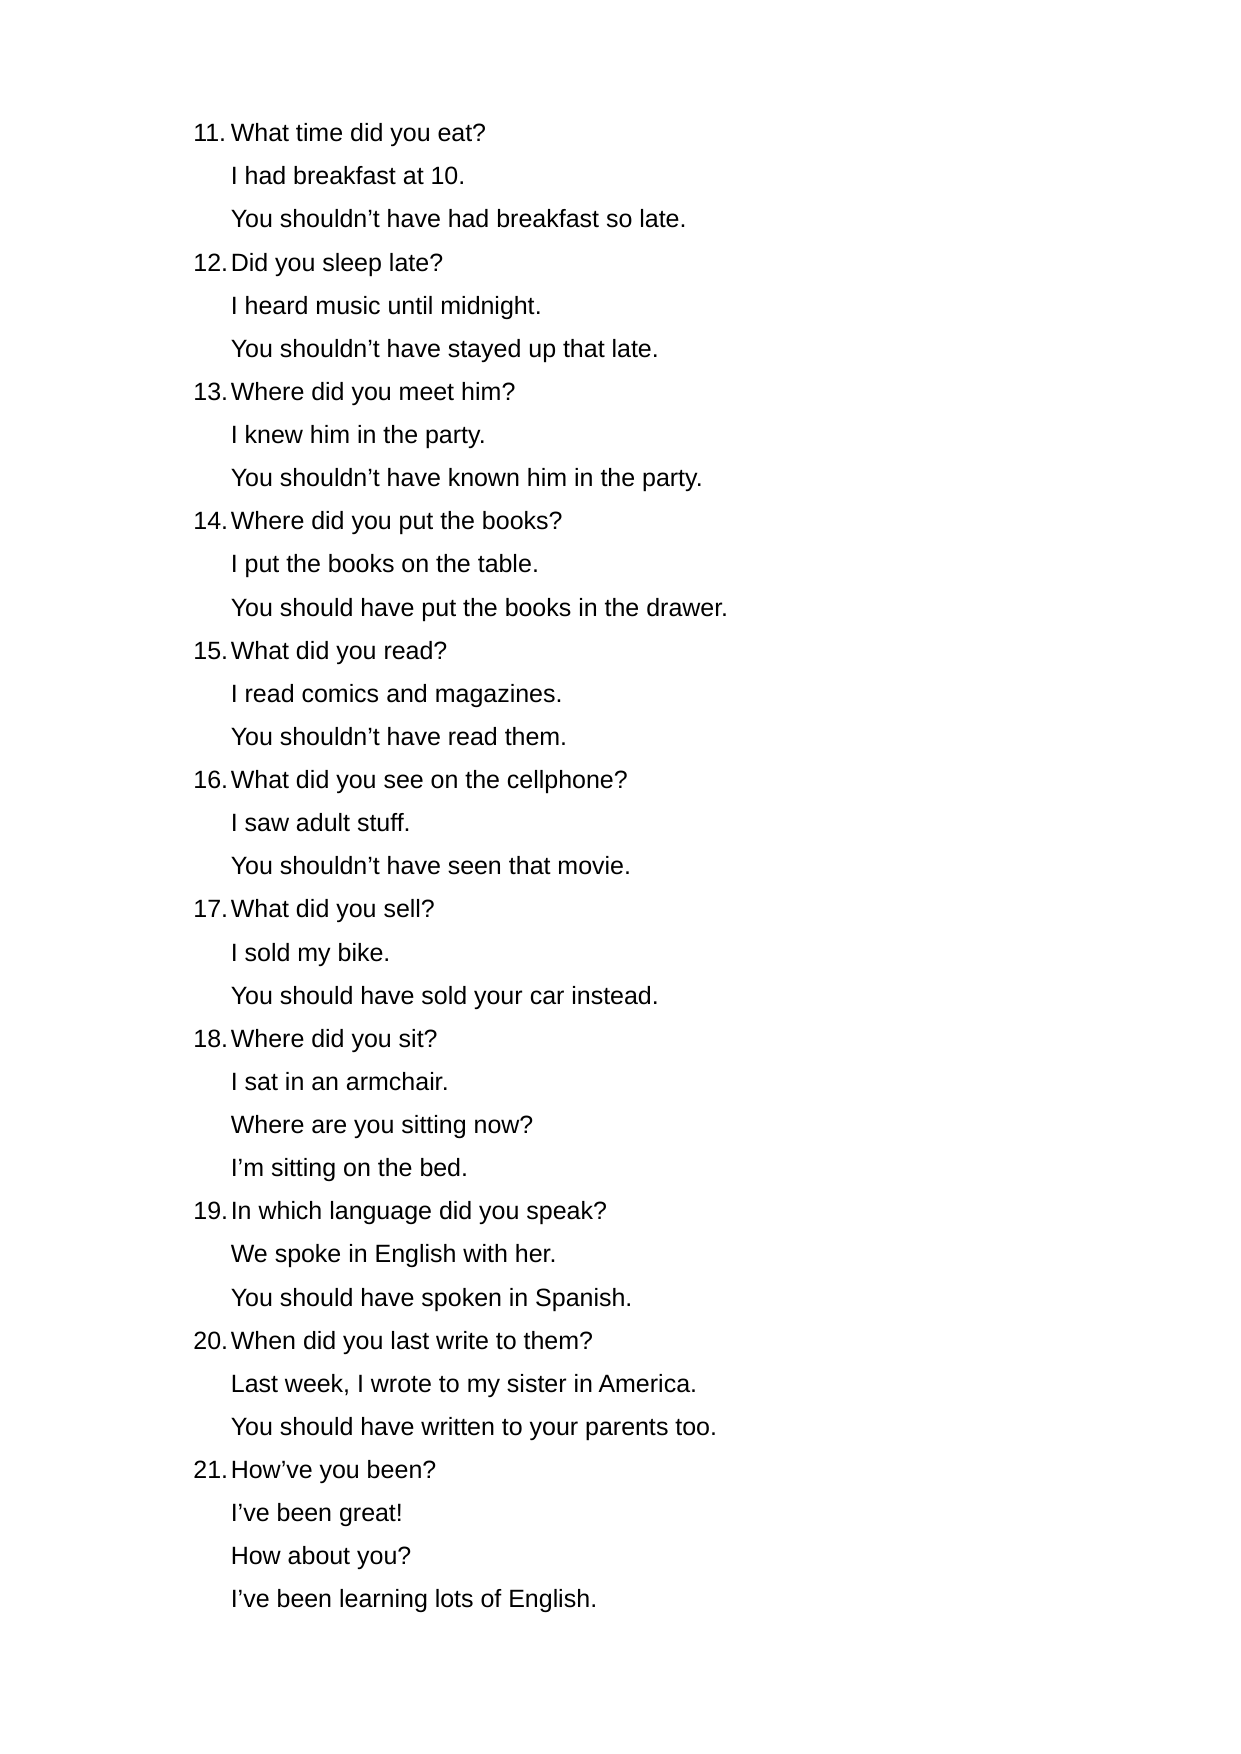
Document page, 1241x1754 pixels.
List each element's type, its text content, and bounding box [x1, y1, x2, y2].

list What did you sell? I sold my bike. You should have sold your car instead. [193, 894, 1122, 1009]
list What did you see on the cellphone? I saw adult stuff. You shouldn’t have seen that movie. [193, 765, 1122, 880]
list Where did you sit? I sat in an armchair. Where are you sitting now? I’m sitting on the bed. [193, 1024, 1122, 1182]
list Where did you put the books? I put the books on the table. You should have put the books in the drawer. [193, 506, 1122, 621]
list What time did you eat? I had breakfast at 10. You shouldn’t have had breakfast so late. [193, 118, 1122, 233]
list Did you sleep late? I heard music until midnight. You shouldn’t have stayed up that late. [193, 247, 1122, 362]
list How’ve you been? I’ve been great! How about you? I’ve been learning lots of English. [193, 1455, 1122, 1613]
list What did you read? I read comics and magazines. You shouldn’t have read them. [193, 636, 1122, 751]
list In which language did you speak? We spoke in English with her. You should have spoken in Spanish. [193, 1196, 1122, 1311]
list Where did you meet him? I knew him in the party. You shouldn’t have known him in the party. [193, 377, 1122, 492]
list When did you last write to them? Last week, I wrote to my sister in America. You should have written to your parents too. [193, 1326, 1122, 1441]
